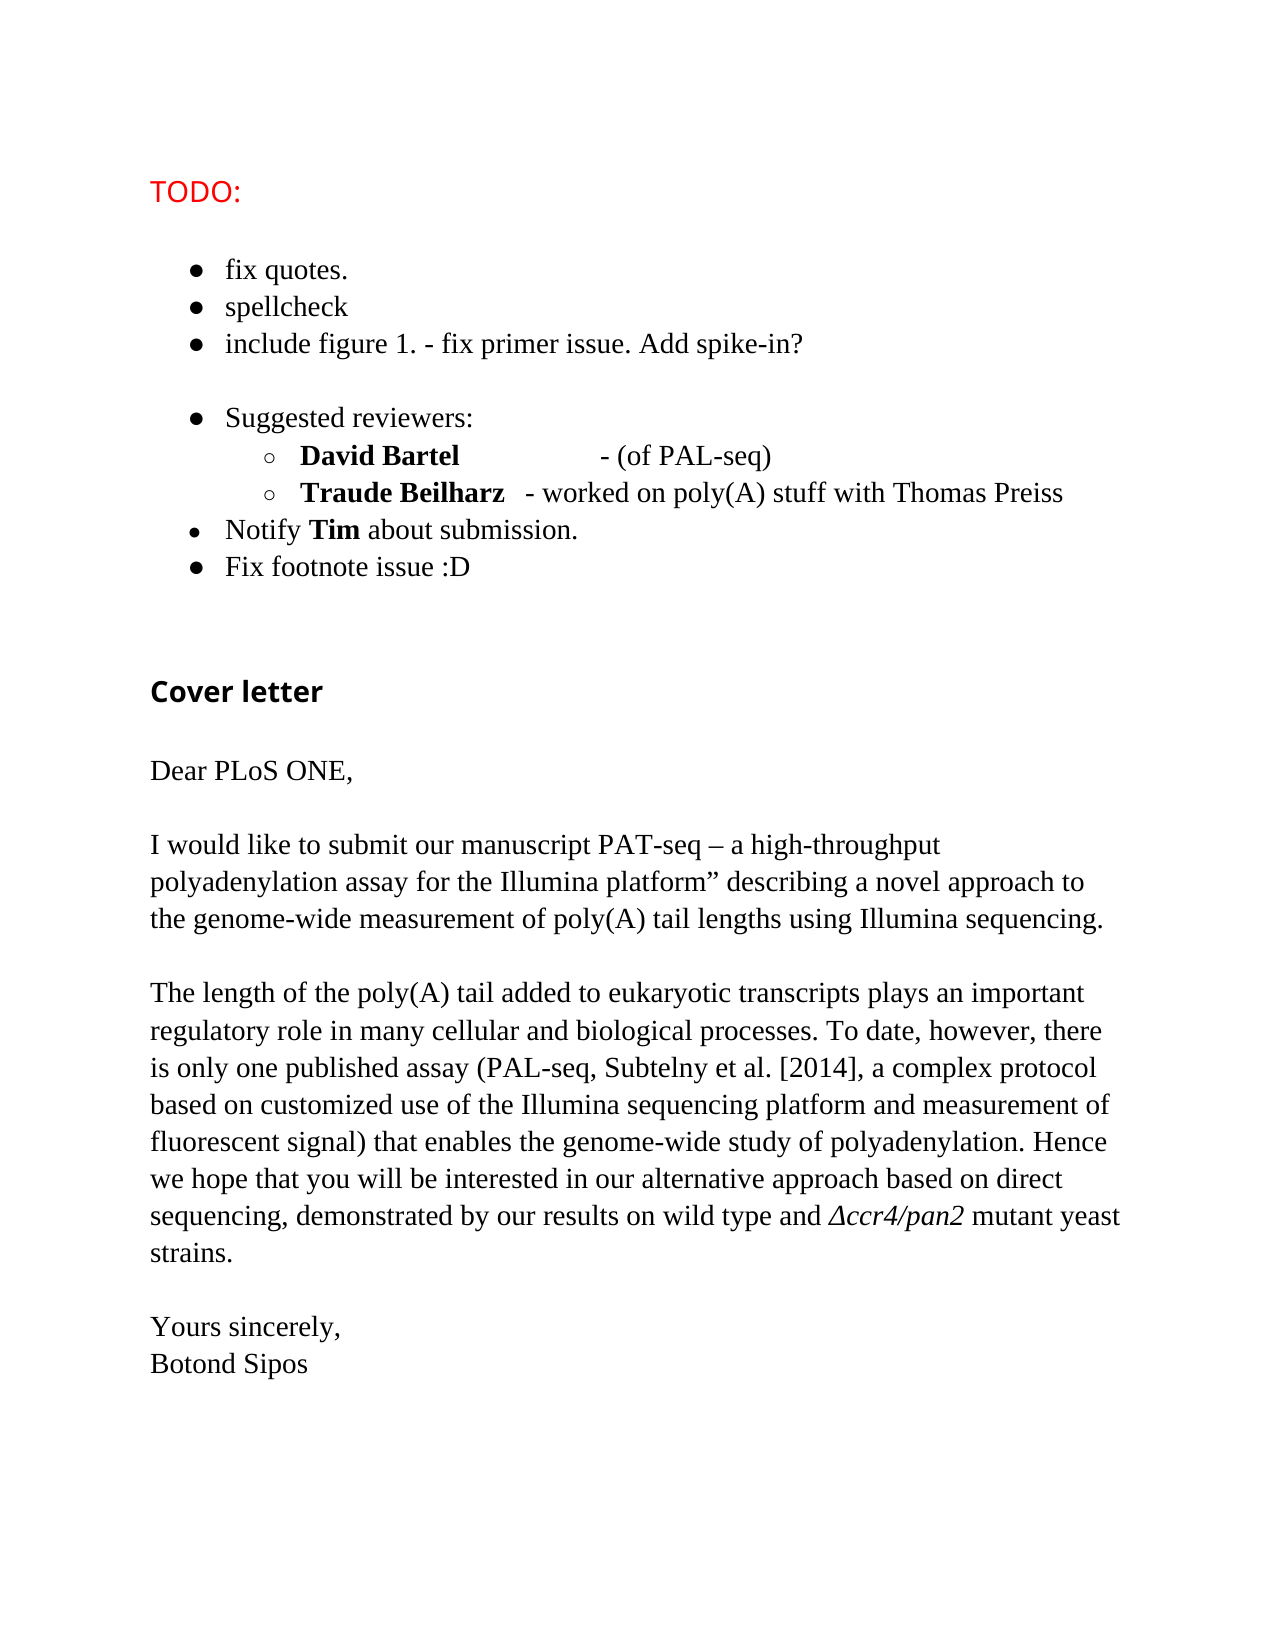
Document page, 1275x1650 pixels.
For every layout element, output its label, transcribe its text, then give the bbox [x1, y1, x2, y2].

list spellcheck [187, 291, 1125, 323]
text Botond Sipos [150, 1348, 1125, 1380]
text I would like to submit our manuscript PAT-seq – a high-throughput polyadenylation assay for the Illumina platform” describing a novel approach to the genome-wide measurement of poly(A) tail lengths using Illumina sequencing. [150, 828, 1125, 935]
list Notify Tim about submission. [187, 513, 1125, 545]
subtitle TODO: [150, 171, 1125, 211]
list David Bartel - (of PAL-seq) [262, 439, 1125, 471]
subtitle Cover letter [150, 671, 1125, 711]
list include figure 1. - fix primer issue. Add spike-in? [187, 328, 1125, 360]
list fix quotes. [187, 253, 1125, 286]
text Dear PLoS ONE, [150, 754, 1125, 787]
list Traude Beilharz - worked on poly(A) stuff with Thomas Preiss [262, 476, 1125, 508]
list Fix footnote issue :D [187, 550, 1125, 582]
text Yours sincerely, [150, 1311, 1125, 1343]
text The length of the poly(A) tail added to eukaryotic transcripts plays an important regulatory role in many cellular and biological processes. To date, however, there is only one published assay (PAL-seq, Subtelny et al. [2014], a complex protocol based on customized use of the Illumina sequencing platform and measurement of fluorescent signal) that enables the genome-wide study of polyadenylation. Hence we hope that you will be interested in our alternative approach based on direct sequencing, demonstrated by our results on wild type and Δccr4/pan2 mutant yeast strains. [150, 977, 1125, 1269]
list Suggested reviewers: [187, 402, 1125, 434]
